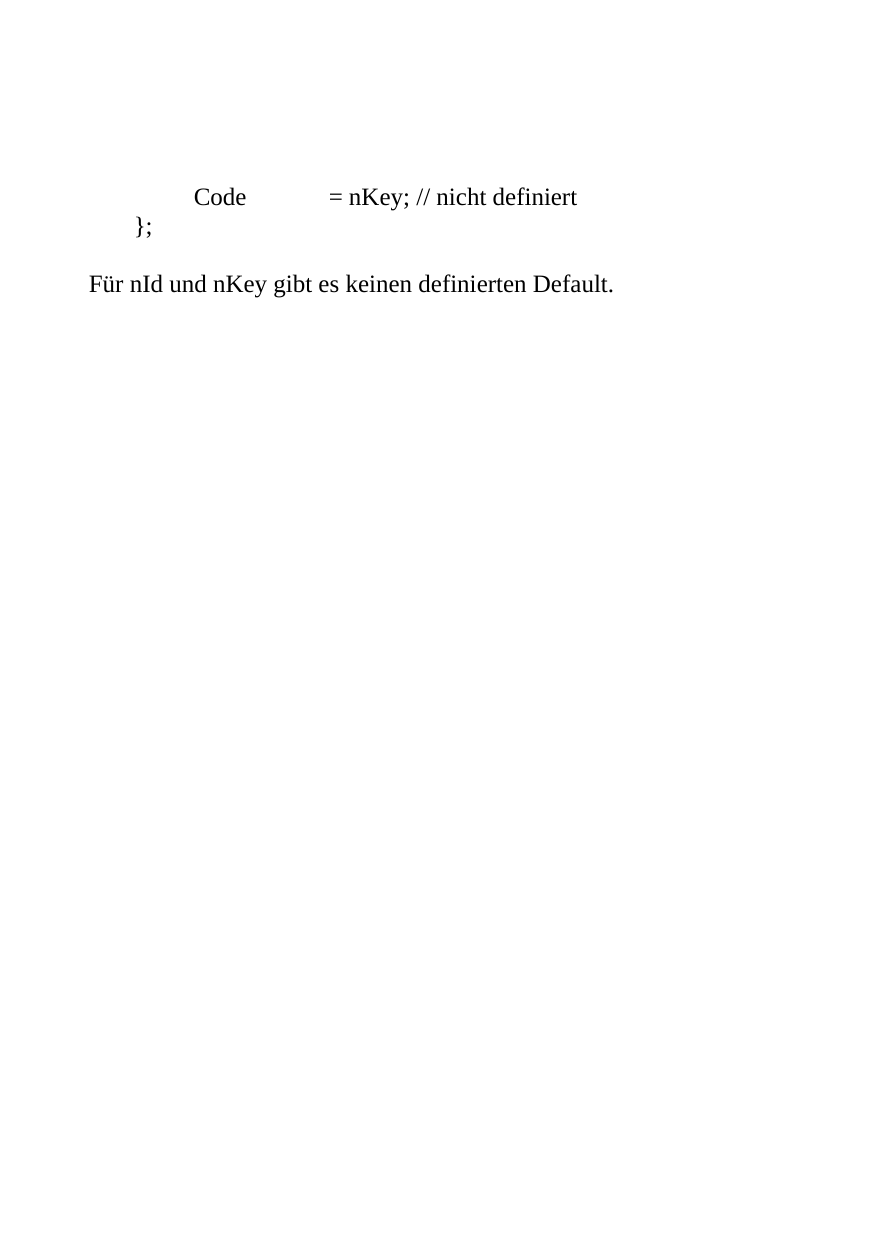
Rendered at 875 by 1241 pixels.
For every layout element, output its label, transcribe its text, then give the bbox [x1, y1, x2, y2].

list Code = nKey; // nicht definiert [88, 182, 815, 211]
list }; [88, 211, 815, 240]
text Für nId und nKey gibt es keinen definierten Default. [88, 269, 815, 297]
